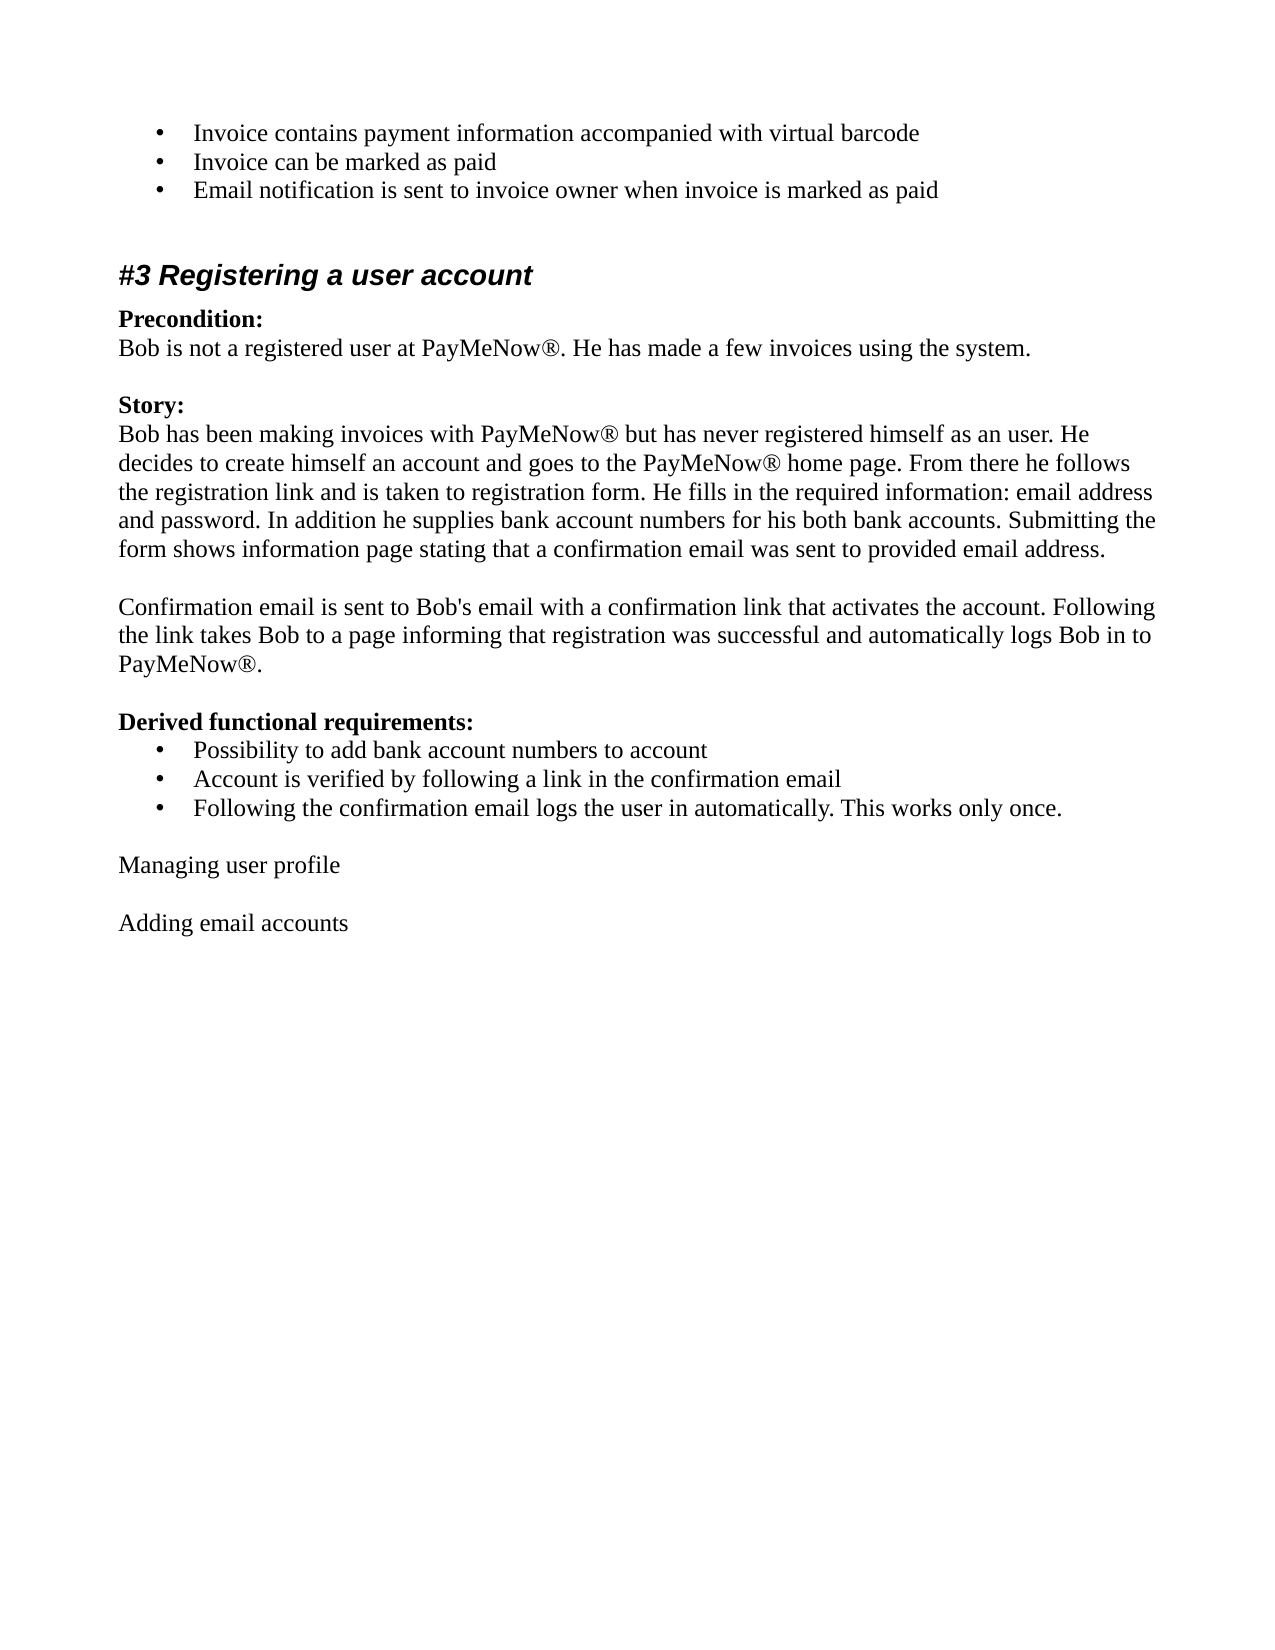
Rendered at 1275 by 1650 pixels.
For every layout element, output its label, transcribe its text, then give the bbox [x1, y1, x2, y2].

text Bob has been making invoices with PayMeNow® but has never registered himself as an user. He decides to create himself an account and goes to the PayMeNow® home page. From there he follows the registration link and is taken to registration form. He fills in the required information: email address and password. In addition he supplies bank account numbers for his both bank accounts. Submitting the form shows information page stating that a confirmation email was sent to provided email address. [118, 419, 1157, 563]
text Precondition: [118, 304, 1157, 333]
text Story: [118, 390, 1157, 419]
text Managing user profile [118, 850, 1157, 879]
text Bob is not a registered user at PayMeNow®. He has made a few invoices using the system. [118, 333, 1157, 362]
list Invoice contains payment information accompanied with virtual barcode [156, 118, 1157, 147]
text Derived functional requirements: [118, 707, 1157, 735]
text Confirmation email is sent to Bob's email with a confirmation link that activates the account. Following the link takes Bob to a page informing that registration was successful and automatically logs Bob in to PayMeNow®. [118, 592, 1157, 678]
list Following the confirmation email logs the user in automatically. This works only once. [156, 793, 1157, 822]
list Email notification is sent to invoice owner when invoice is marked as paid [156, 176, 1157, 204]
list Account is verified by following a link in the confirmation email [156, 764, 1157, 793]
text Adding email accounts [118, 908, 1157, 937]
subtitle #3 Registering a user account [118, 258, 1157, 292]
list Invoice can be marked as paid [156, 147, 1157, 176]
list Possibility to add bank account numbers to account [156, 735, 1157, 764]
